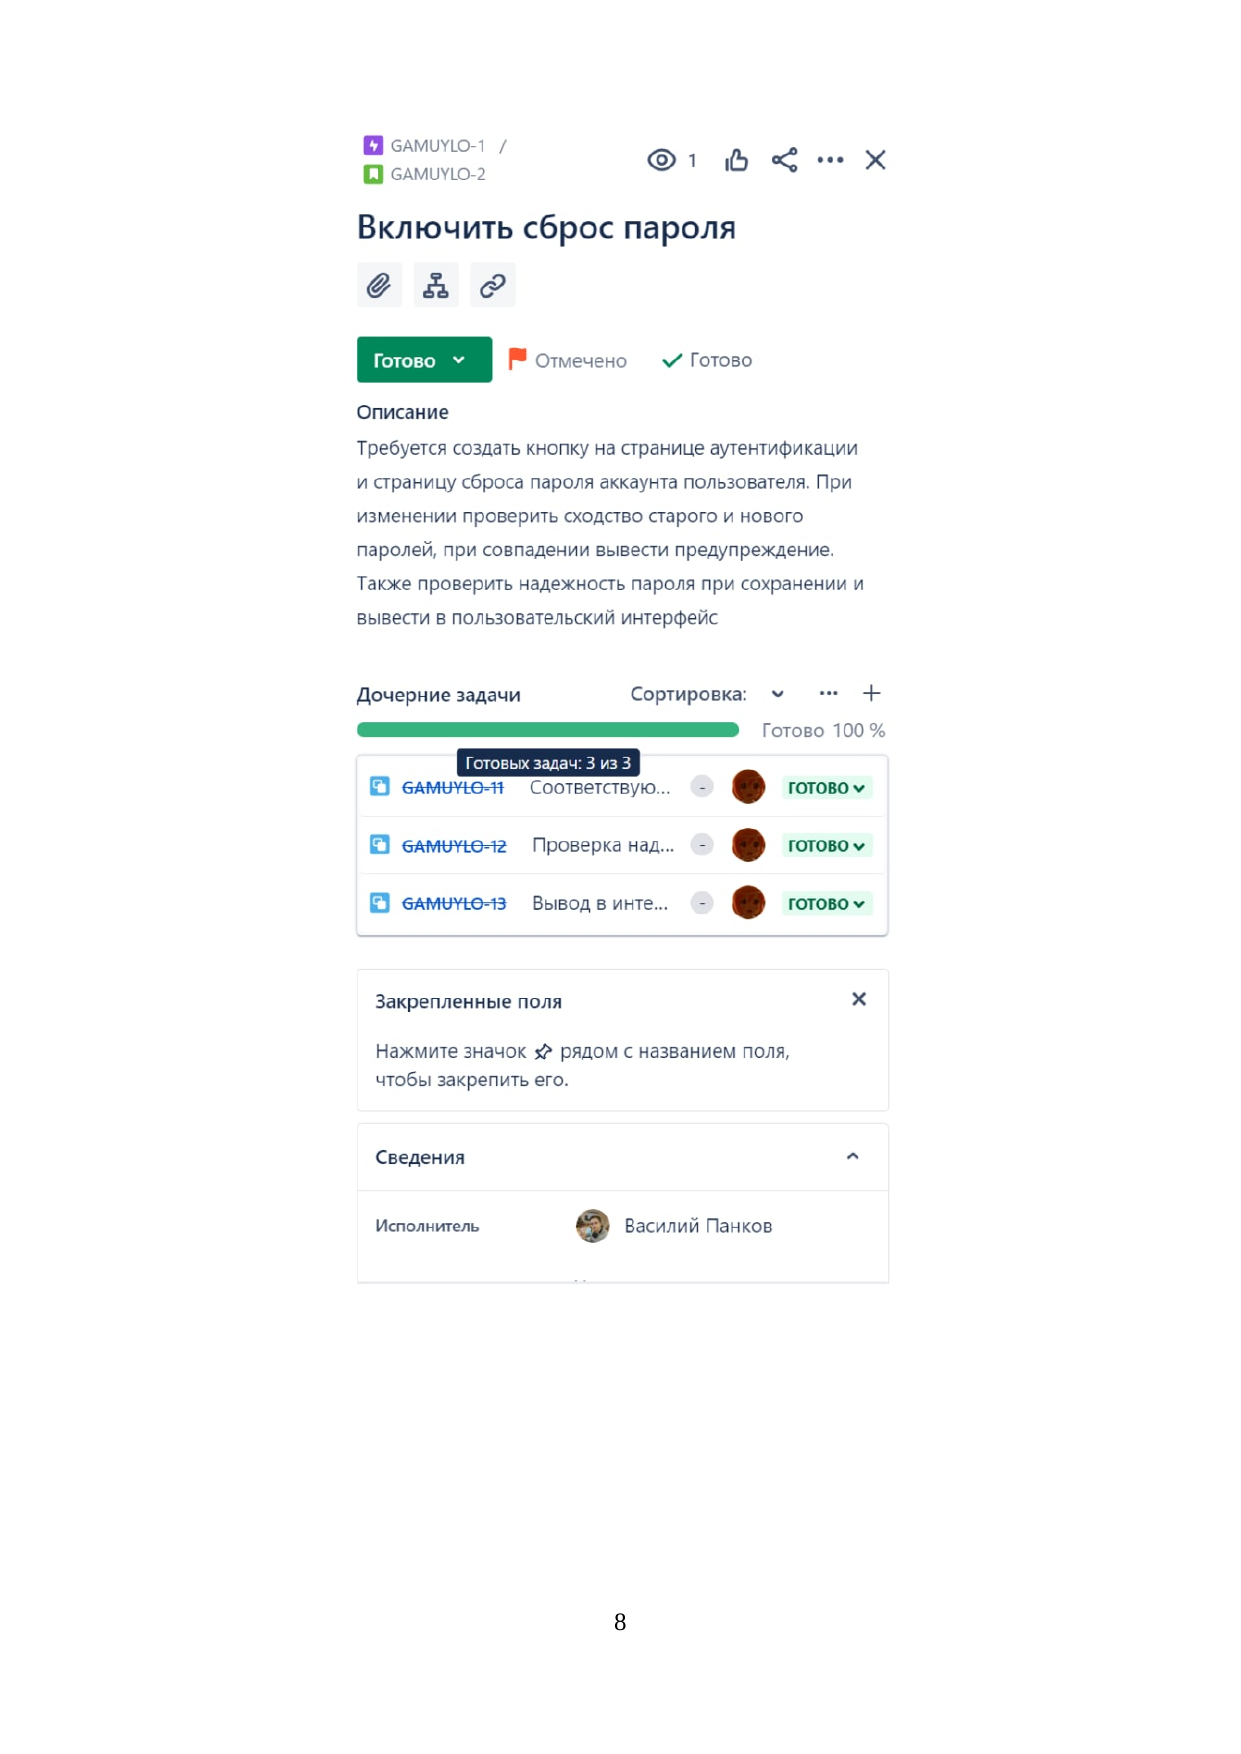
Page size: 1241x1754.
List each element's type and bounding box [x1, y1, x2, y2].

picture [333, 118, 907, 1300]
